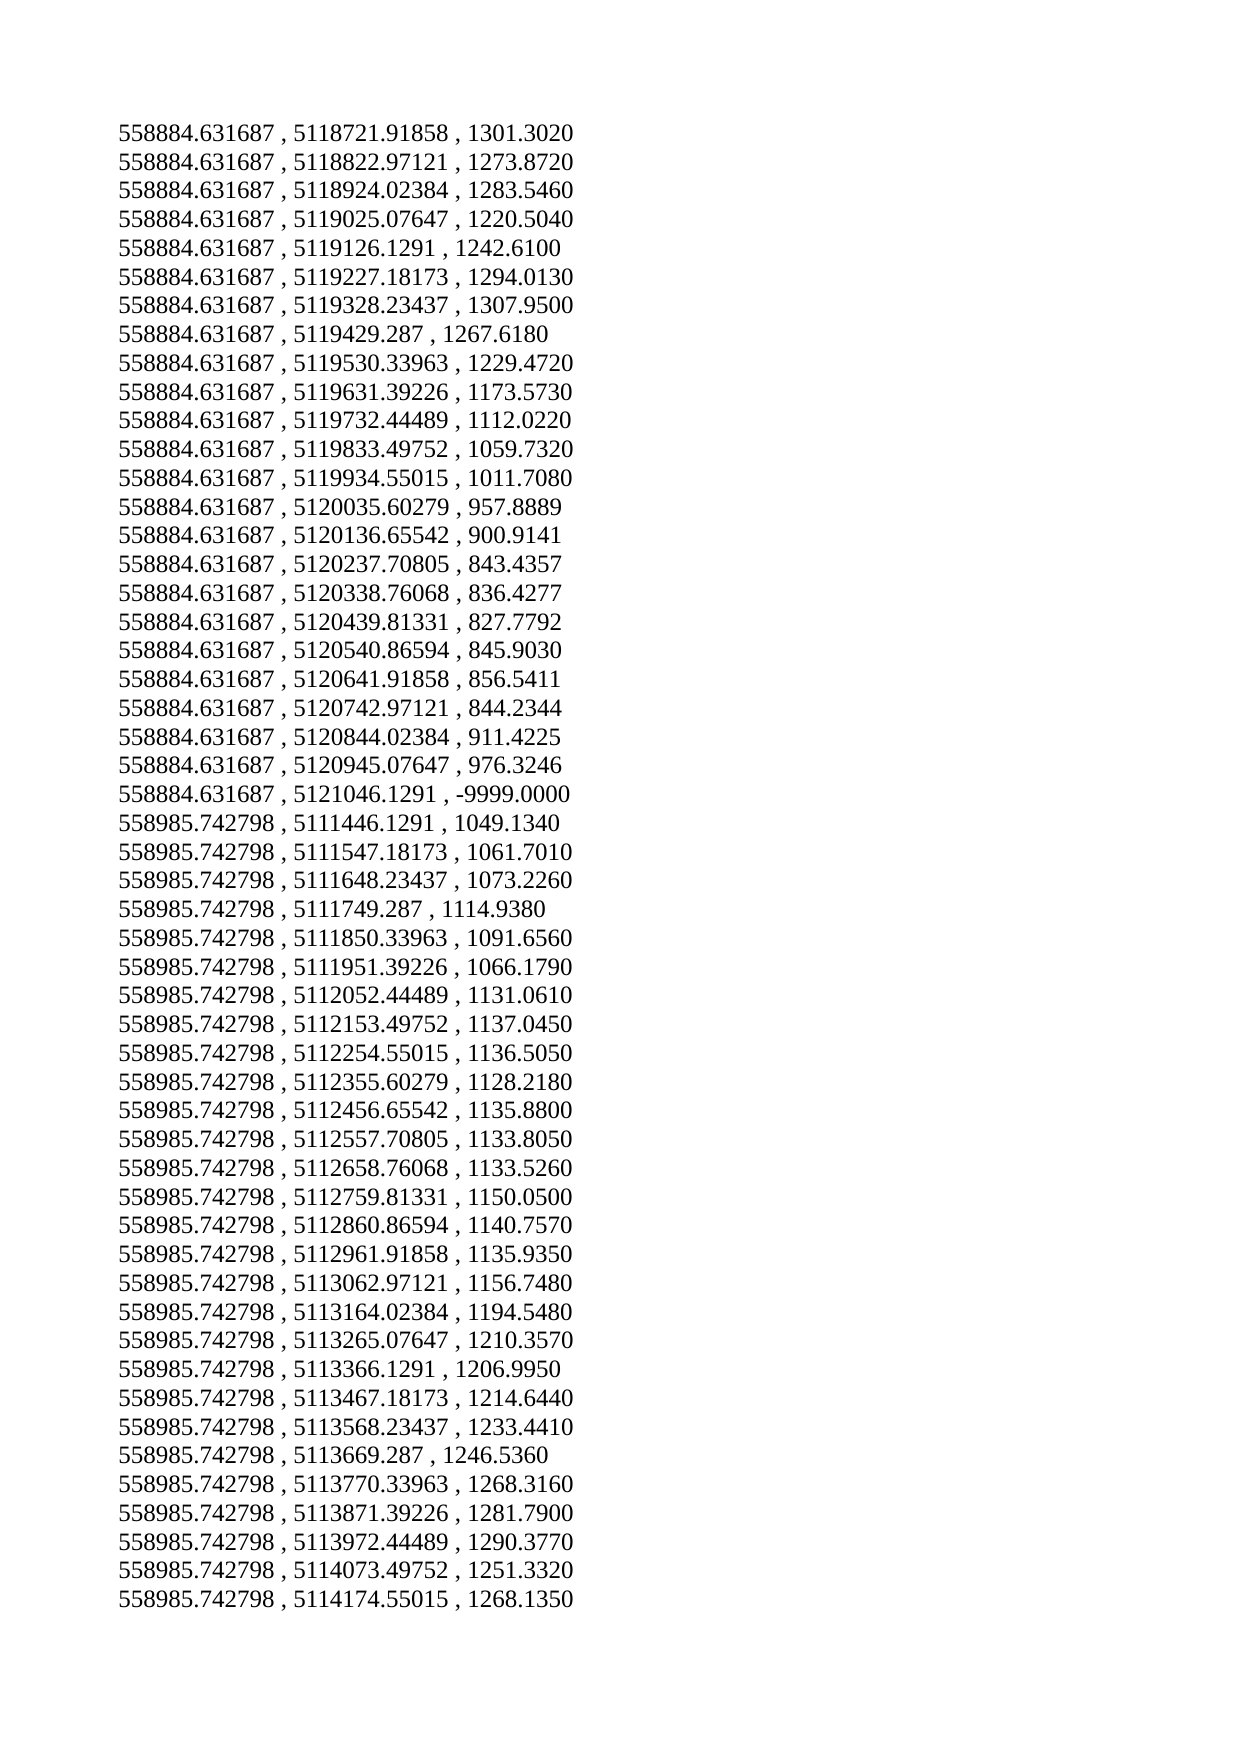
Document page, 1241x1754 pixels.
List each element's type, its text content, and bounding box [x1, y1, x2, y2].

text 558985.742798 , 5112153.49752 , 1137.0450 [118, 1009, 1122, 1038]
text 558884.631687 , 5119833.49752 , 1059.7320 [118, 434, 1122, 463]
text 558985.742798 , 5113871.39226 , 1281.7900 [118, 1498, 1122, 1527]
text 558884.631687 , 5119025.07647 , 1220.5040 [118, 204, 1122, 233]
text 558884.631687 , 5119631.39226 , 1173.5730 [118, 377, 1122, 406]
text 558985.742798 , 5111648.23437 , 1073.2260 [118, 866, 1122, 894]
text 558985.742798 , 5113669.287 , 1246.5360 [118, 1441, 1122, 1469]
text 558884.631687 , 5119227.18173 , 1294.0130 [118, 262, 1122, 291]
text 558985.742798 , 5111749.287 , 1114.9380 [118, 894, 1122, 923]
text 558985.742798 , 5113467.18173 , 1214.6440 [118, 1383, 1122, 1412]
text 558985.742798 , 5114174.55015 , 1268.1350 [118, 1584, 1122, 1613]
text 558985.742798 , 5112557.70805 , 1133.8050 [118, 1124, 1122, 1153]
text 558884.631687 , 5119732.44489 , 1112.0220 [118, 406, 1122, 434]
text 558985.742798 , 5113972.44489 , 1290.3770 [118, 1527, 1122, 1556]
text 558884.631687 , 5118721.91858 , 1301.3020 [118, 118, 1122, 147]
text 558985.742798 , 5112860.86594 , 1140.7570 [118, 1211, 1122, 1239]
text 558884.631687 , 5120035.60279 , 957.8889 [118, 492, 1122, 521]
text 558985.742798 , 5112759.81331 , 1150.0500 [118, 1182, 1122, 1211]
text 558985.742798 , 5113366.1291 , 1206.9950 [118, 1354, 1122, 1383]
text 558884.631687 , 5119429.287 , 1267.6180 [118, 319, 1122, 348]
text 558985.742798 , 5112052.44489 , 1131.0610 [118, 981, 1122, 1009]
text 558985.742798 , 5113164.02384 , 1194.5480 [118, 1297, 1122, 1326]
text 558985.742798 , 5112658.76068 , 1133.5260 [118, 1153, 1122, 1182]
text 558884.631687 , 5120641.91858 , 856.5411 [118, 664, 1122, 693]
text 558985.742798 , 5113062.97121 , 1156.7480 [118, 1268, 1122, 1297]
text 558884.631687 , 5120742.97121 , 844.2344 [118, 693, 1122, 722]
text 558985.742798 , 5111446.1291 , 1049.1340 [118, 808, 1122, 837]
text 558985.742798 , 5112961.91858 , 1135.9350 [118, 1239, 1122, 1268]
text 558884.631687 , 5119530.33963 , 1229.4720 [118, 348, 1122, 377]
text 558884.631687 , 5120844.02384 , 911.4225 [118, 722, 1122, 751]
text 558985.742798 , 5111547.18173 , 1061.7010 [118, 837, 1122, 866]
text 558985.742798 , 5111850.33963 , 1091.6560 [118, 923, 1122, 952]
text 558884.631687 , 5118822.97121 , 1273.8720 [118, 147, 1122, 176]
text 558884.631687 , 5119328.23437 , 1307.9500 [118, 291, 1122, 319]
text 558884.631687 , 5120338.76068 , 836.4277 [118, 578, 1122, 607]
text 558985.742798 , 5114073.49752 , 1251.3320 [118, 1556, 1122, 1584]
text 558985.742798 , 5111951.39226 , 1066.1790 [118, 952, 1122, 981]
text 558884.631687 , 5120439.81331 , 827.7792 [118, 607, 1122, 636]
text 558884.631687 , 5121046.1291 , -9999.0000 [118, 779, 1122, 808]
text 558985.742798 , 5112456.65542 , 1135.8800 [118, 1096, 1122, 1124]
text 558884.631687 , 5119126.1291 , 1242.6100 [118, 233, 1122, 262]
text 558985.742798 , 5113568.23437 , 1233.4410 [118, 1412, 1122, 1441]
text 558985.742798 , 5113770.33963 , 1268.3160 [118, 1469, 1122, 1498]
text 558884.631687 , 5120136.65542 , 900.9141 [118, 521, 1122, 549]
text 558884.631687 , 5120945.07647 , 976.3246 [118, 751, 1122, 779]
text 558884.631687 , 5120237.70805 , 843.4357 [118, 549, 1122, 578]
text 558884.631687 , 5120540.86594 , 845.9030 [118, 636, 1122, 664]
text 558985.742798 , 5112254.55015 , 1136.5050 [118, 1038, 1122, 1067]
text 558985.742798 , 5112355.60279 , 1128.2180 [118, 1067, 1122, 1096]
text 558985.742798 , 5113265.07647 , 1210.3570 [118, 1326, 1122, 1354]
text 558884.631687 , 5119934.55015 , 1011.7080 [118, 463, 1122, 492]
text 558884.631687 , 5118924.02384 , 1283.5460 [118, 176, 1122, 204]
